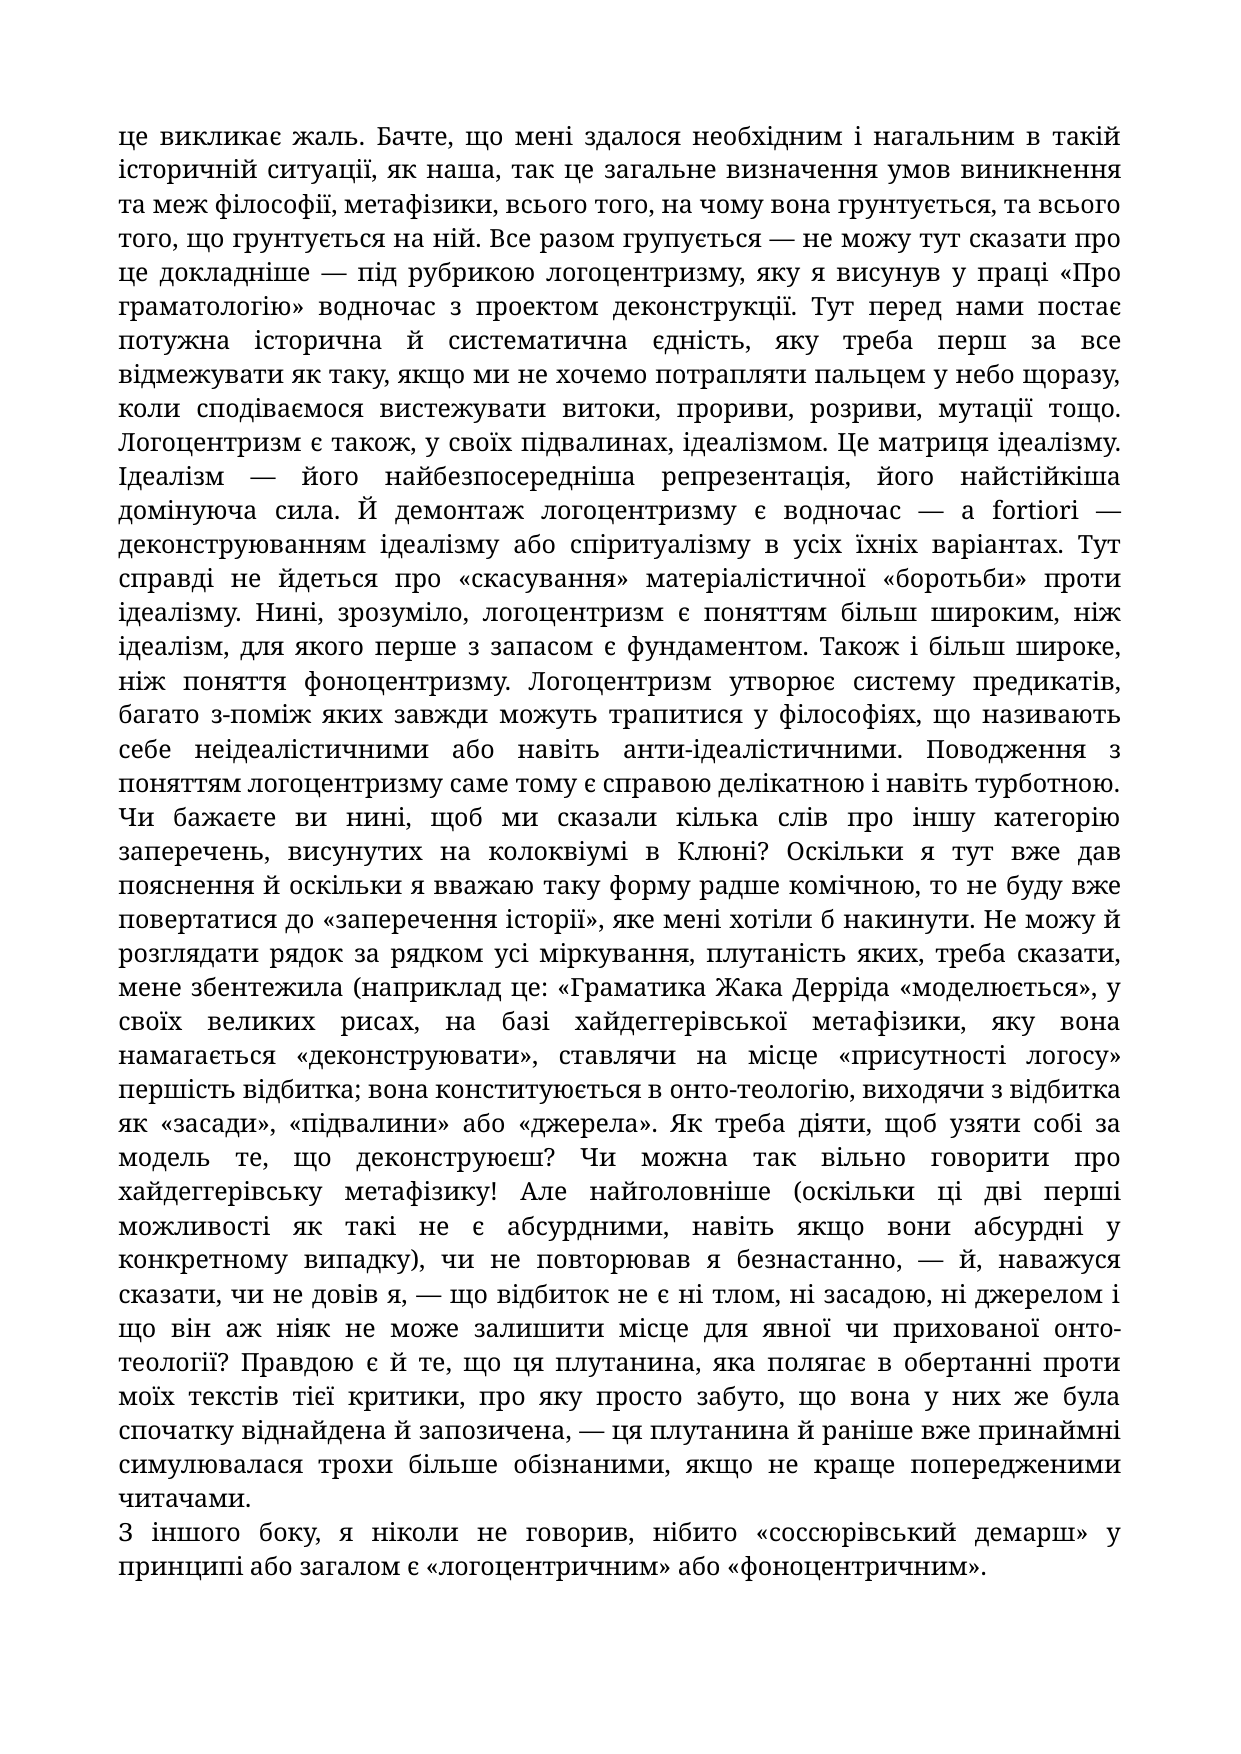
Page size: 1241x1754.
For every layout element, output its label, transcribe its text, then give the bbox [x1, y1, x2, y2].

text це викликає жаль. Бачте, що мені здалося необхідним і нагальним в такій історичній ситуації, як наша, так це загальне визначення умов виникнення та меж філософії, метафізики, всього того, на чому вона грунтується, та всього того, що грунтується на ній. Все разом групується — не можу тут сказати про це докладніше — під рубрикою логоцентризму, яку я висунув у праці «Про граматологію» водночас з проектом деконструкції. Тут перед нами постає потужна історична й систематична єдність, яку треба перш за все відмежувати як таку, якщо ми не хочемо потрапляти пальцем у небо щоразу, коли сподіваємося вистежувати витоки, прориви, розриви, мутації тощо. Логоцентризм є також, у своїх підвалинах, ідеалізмом. Це матриця ідеалізму. Ідеалізм — його найбезпосередніша репрезентація, його найстійкіша домінуюча сила. Й демонтаж логоцентризму є водночас — а fortiori — деконструюванням ідеалізму або спіритуалізму в усіх їхніх варіантах. Тут справді не йдеться про «скасування» матеріалістичної «боротьби» проти ідеалізму. Нині, зрозуміло, логоцентризм є поняттям більш широким, ніж ідеалізм, для якого перше з запасом є фундаментом. Також і більш широке, ніж поняття фоноцентризму. Логоцентризм утворює систему предикатів, багато з-поміж яких завжди можуть трапитися у філософіях, що називають себе неідеалістичними або навіть анти-ідеалістичними. Поводження з поняттям логоцентризму саме тому є справою делікатною і навіть турботною. [118, 118, 1122, 799]
text Чи бажаєте ви нині, щоб ми сказали кілька слів про іншу категорію заперечень, висунутих на колоквіумі в Клюні? Оскільки я тут вже дав пояснення й оскільки я вважаю таку форму радше комічною, то не буду вже повертатися до «заперечення історії», яке мені хотіли б накинути. Не можу й розглядати рядок за рядком усі міркування, плутаність яких, треба сказати, мене збентежила (наприклад це: «Граматика Жака Дерріда «моделюється», у своїх великих рисах, на базі хайдеггерівської метафізики, яку вона намагається «деконструювати», ставлячи на місце «присутності логосу» першість відбитка; вона конституюється в онто-теологію, виходячи з відбитка як «засади», «підвалини» або «джерела». Як треба діяти, щоб узяти собі за модель те, що деконструюєш? Чи можна так вільно говорити про хайдеггерівську метафізику! Але найголовніше (оскільки ці дві перші можливості як такі не є абсурдними, навіть якщо вони абсурдні у конкретному випадку), чи не повторював я безнастанно, — й, наважуся сказати, чи не довів я, — що відбиток не є ні тлом, ні засадою, ні джерелом і що він аж ніяк не може залишити місце для явної чи прихованої онто-теології? Правдою є й те, що ця плутанина, яка полягає в обертанні проти моїх текстів тієї критики, про яку просто забуто, що вона у них же була спочатку віднайдена й запозичена, — ця плутанина й раніше вже принаймні симулювалася трохи більше обізнаними, якщо не краще попередженими читачами. [118, 799, 1122, 1515]
text З іншого боку, я ніколи не говорив, нібито «соссюрівський демарш» у принципі або загалом є «логоцентричним» або «фоноцентричним». [118, 1515, 1122, 1583]
